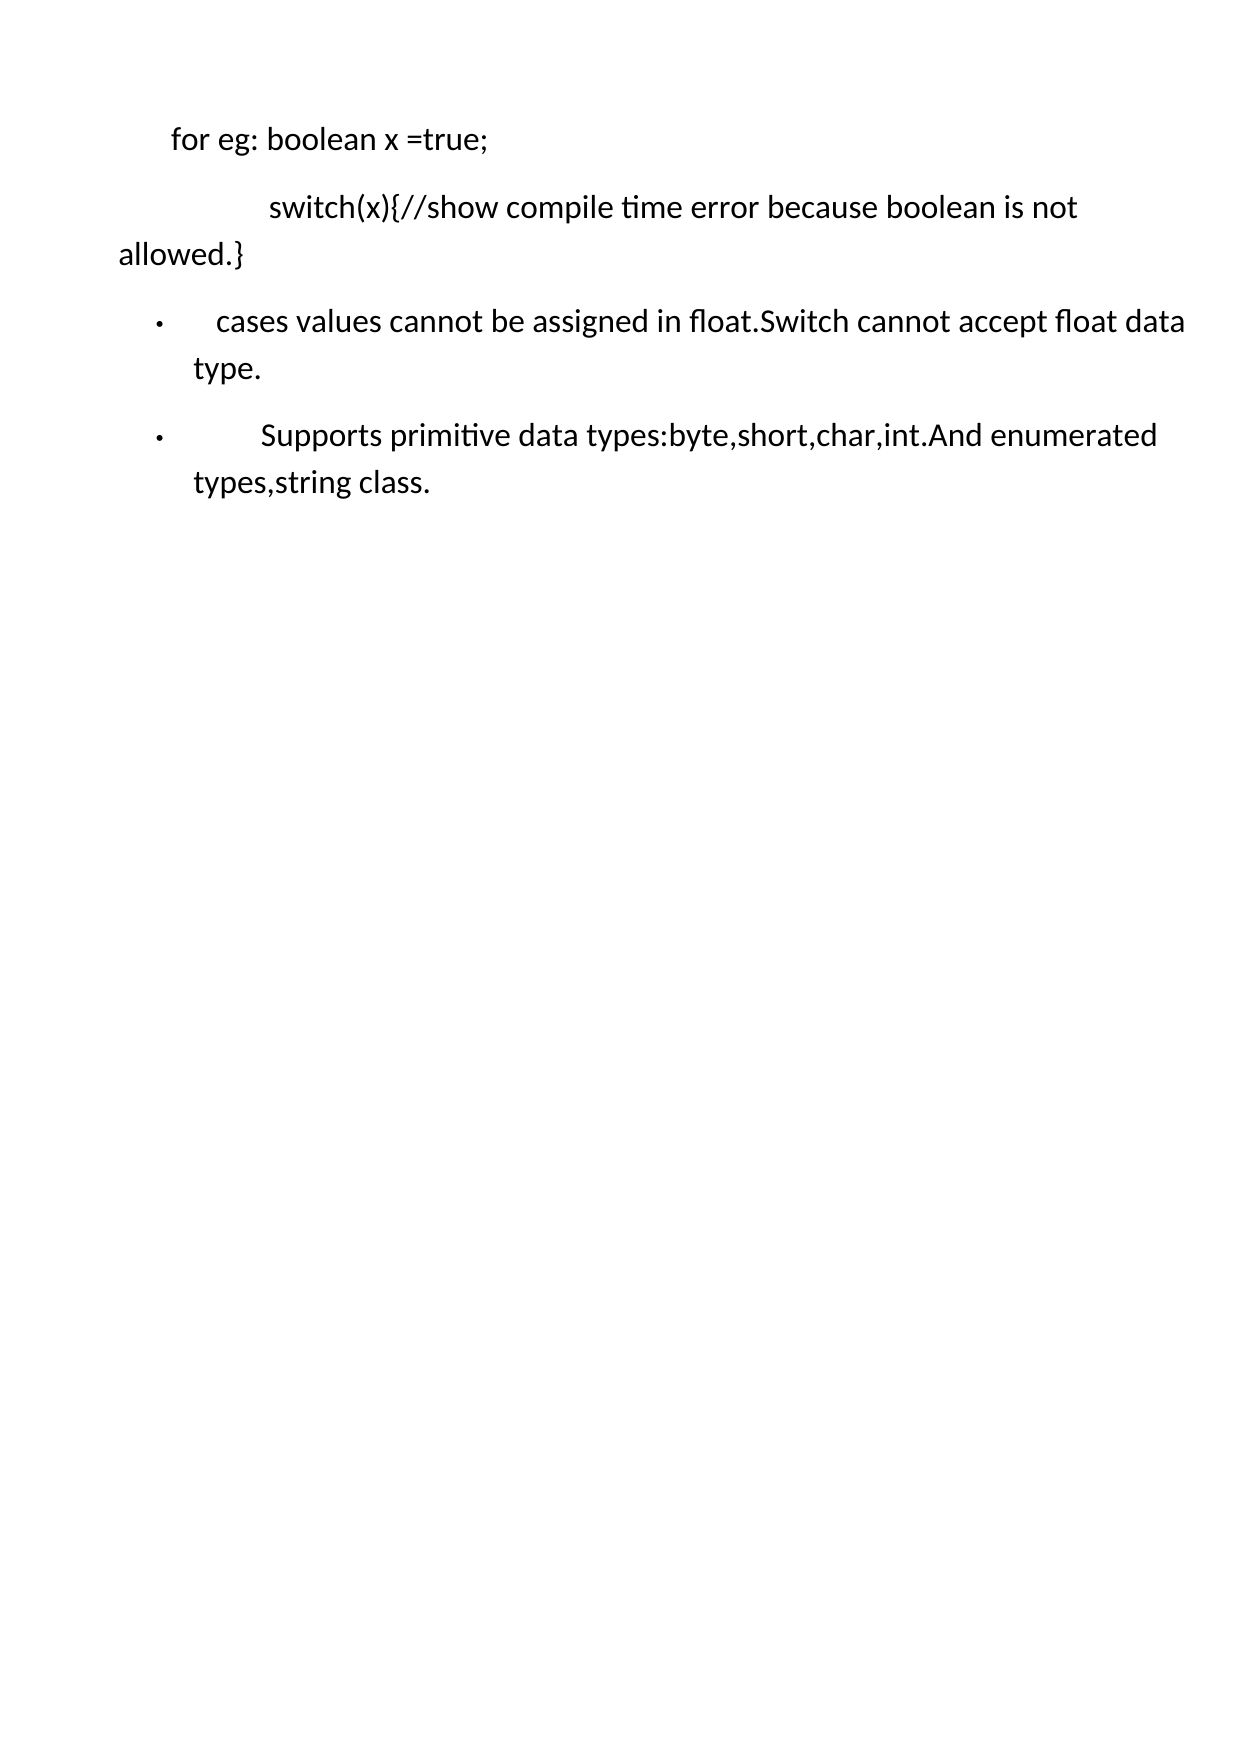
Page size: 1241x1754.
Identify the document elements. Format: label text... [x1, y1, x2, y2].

text switch(x){//show compile time error because boolean is not allowed.} [118, 186, 1189, 273]
list cases values cannot be assigned in float.Switch cannot accept float data type. [156, 300, 1189, 388]
list Supports primitive data types:byte,short,char,int.And enumerated types,string class. [156, 414, 1189, 502]
text for eg: boolean x =true; [118, 118, 1189, 159]
